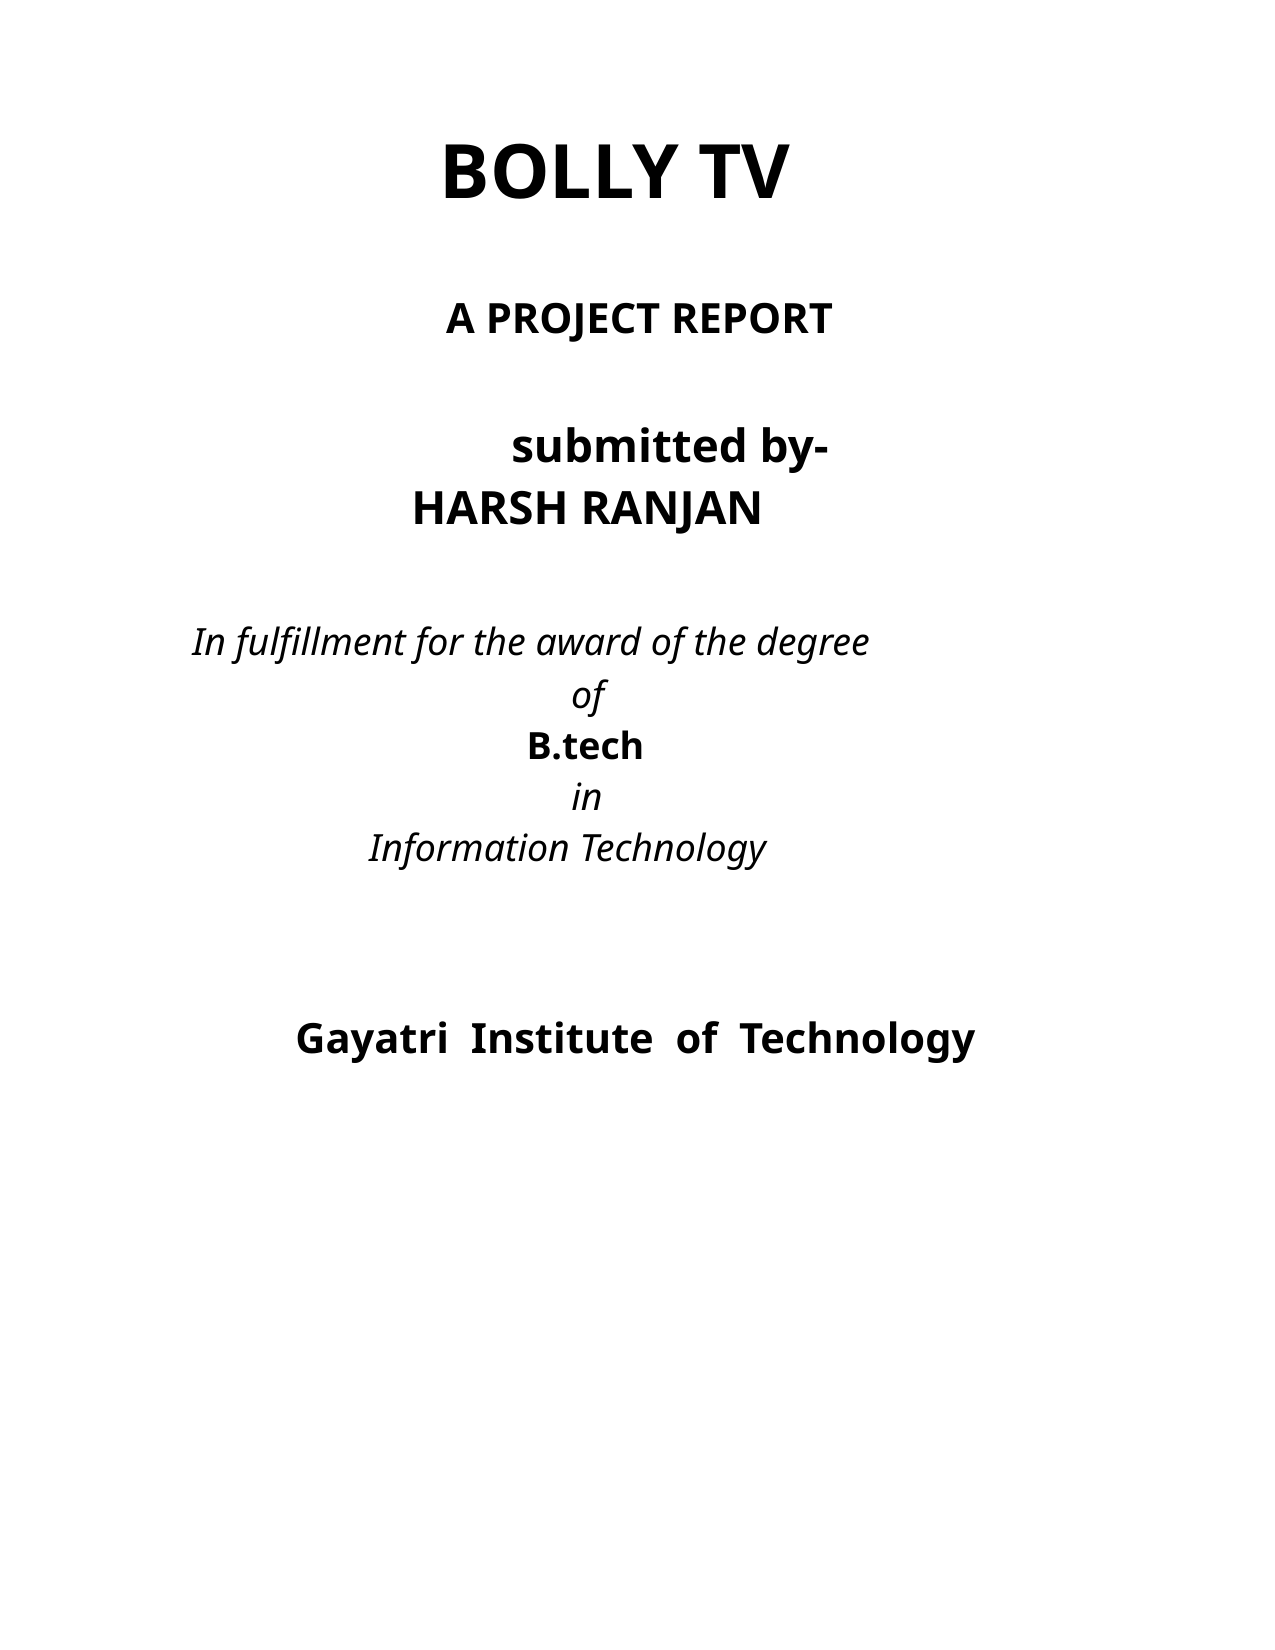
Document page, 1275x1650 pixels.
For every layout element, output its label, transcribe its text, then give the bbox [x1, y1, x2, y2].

text B.tech [118, 720, 1157, 771]
text in [118, 771, 1157, 822]
text HARSH RANJAN [118, 476, 1157, 538]
text In fulfillment for the award of the degree [118, 606, 1157, 669]
text A PROJECT REPORT [118, 288, 1157, 345]
text BOLLY TV [118, 118, 1157, 220]
text of [118, 669, 1157, 720]
text submitted by- [118, 413, 1157, 476]
text Gayatri Institute of Technology [118, 1009, 1157, 1066]
text Information Technology [118, 822, 1157, 873]
